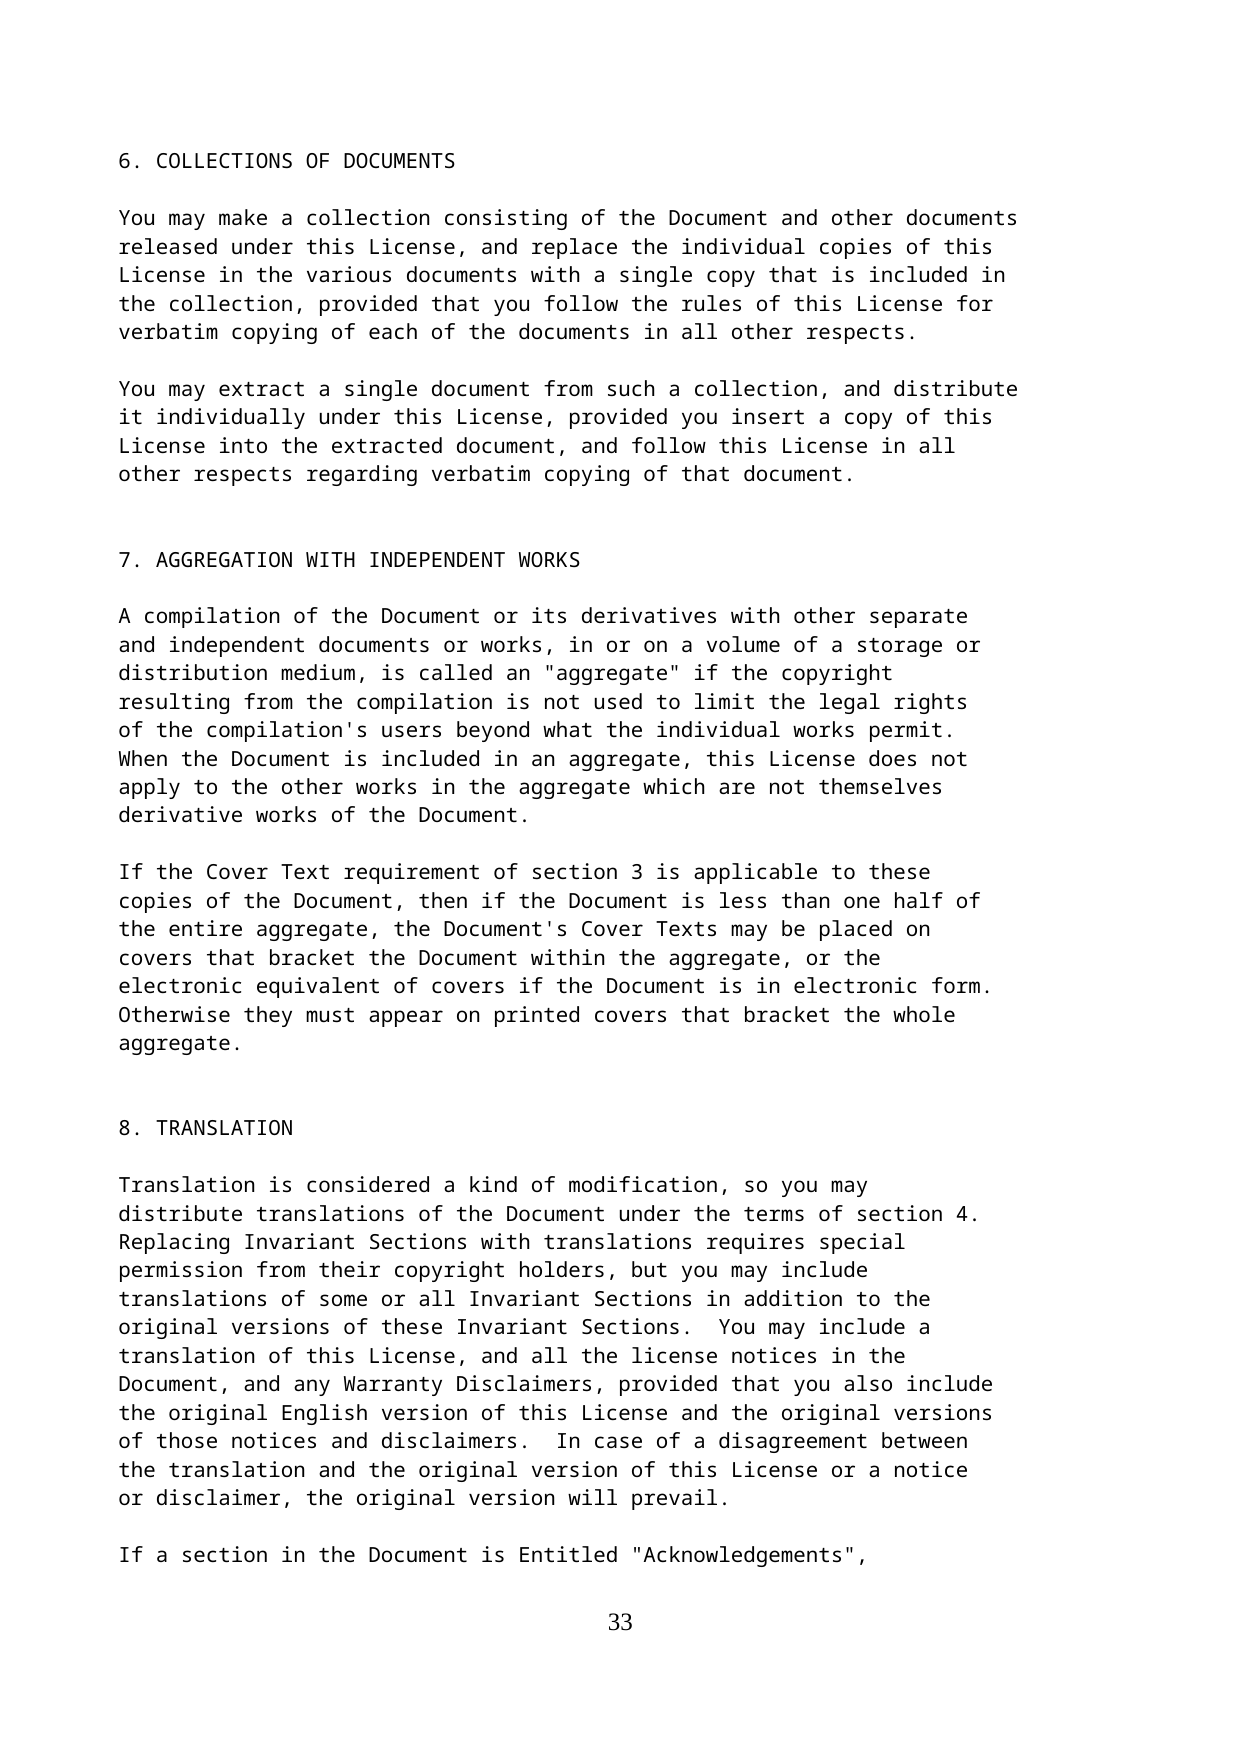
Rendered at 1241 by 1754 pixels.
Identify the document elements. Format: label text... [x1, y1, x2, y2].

text Otherwise they must appear on printed covers that bracket the whole [118, 1000, 1122, 1028]
text Replacing Invariant Sections with translations requires special [118, 1227, 1122, 1256]
text 7. AGGREGATION WITH INDEPENDENT WORKS [118, 545, 1122, 573]
text Document, and any Warranty Disclaimers, provided that you also include [118, 1369, 1122, 1398]
text distribution medium, is called an "aggregate" if the copyright [118, 658, 1122, 687]
text distribute translations of the Document under the terms of section 4. [118, 1199, 1122, 1227]
text covers that bracket the Document within the aggregate, or the [118, 943, 1122, 971]
text When the Document is included in an aggregate, this License does not [118, 744, 1122, 772]
text the collection, provided that you follow the rules of this License for [118, 289, 1122, 317]
text 8. TRANSLATION [118, 1113, 1122, 1142]
text it individually under this License, provided you insert a copy of this [118, 402, 1122, 431]
text A compilation of the Document or its derivatives with other separate [118, 602, 1122, 630]
text You may extract a single document from such a collection, and distribute [118, 374, 1122, 402]
text aggregate. [118, 1028, 1122, 1057]
text translations of some or all Invariant Sections in addition to the [118, 1284, 1122, 1312]
text resulting from the compilation is not used to limit the legal rights [118, 687, 1122, 715]
text permission from their copyright holders, but you may include [118, 1256, 1122, 1284]
text released under this License, and replace the individual copies of this [118, 232, 1122, 260]
text the original English version of this License and the original versions [118, 1398, 1122, 1426]
text electronic equivalent of covers if the Document is in electronic form. [118, 971, 1122, 1000]
text Translation is considered a kind of modification, so you may [118, 1170, 1122, 1199]
text the translation and the original version of this License or a notice [118, 1455, 1122, 1483]
text If the Cover Text requirement of section 3 is applicable to these [118, 857, 1122, 886]
text translation of this License, and all the license notices in the [118, 1341, 1122, 1369]
text of the compilation's users beyond what the individual works permit. [118, 715, 1122, 744]
text verbatim copying of each of the documents in all other respects. [118, 317, 1122, 346]
text If a section in the Document is Entitled "Acknowledgements", [118, 1540, 1122, 1568]
text or disclaimer, the original version will prevail. [118, 1483, 1122, 1512]
text License into the extracted document, and follow this License in all [118, 431, 1122, 459]
text original versions of these Invariant Sections. You may include a [118, 1312, 1122, 1341]
text the entire aggregate, the Document's Cover Texts may be placed on [118, 914, 1122, 943]
text License in the various documents with a single copy that is included in [118, 260, 1122, 289]
text derivative works of the Document. [118, 801, 1122, 829]
text of those notices and disclaimers. In case of a disagreement between [118, 1426, 1122, 1455]
text other respects regarding verbatim copying of that document. [118, 459, 1122, 488]
text copies of the Document, then if the Document is less than one half of [118, 886, 1122, 914]
text You may make a collection consisting of the Document and other documents [118, 203, 1122, 232]
text and independent documents or works, in or on a volume of a storage or [118, 630, 1122, 658]
text apply to the other works in the aggregate which are not themselves [118, 772, 1122, 801]
text 6. COLLECTIONS OF DOCUMENTS [118, 147, 1122, 175]
